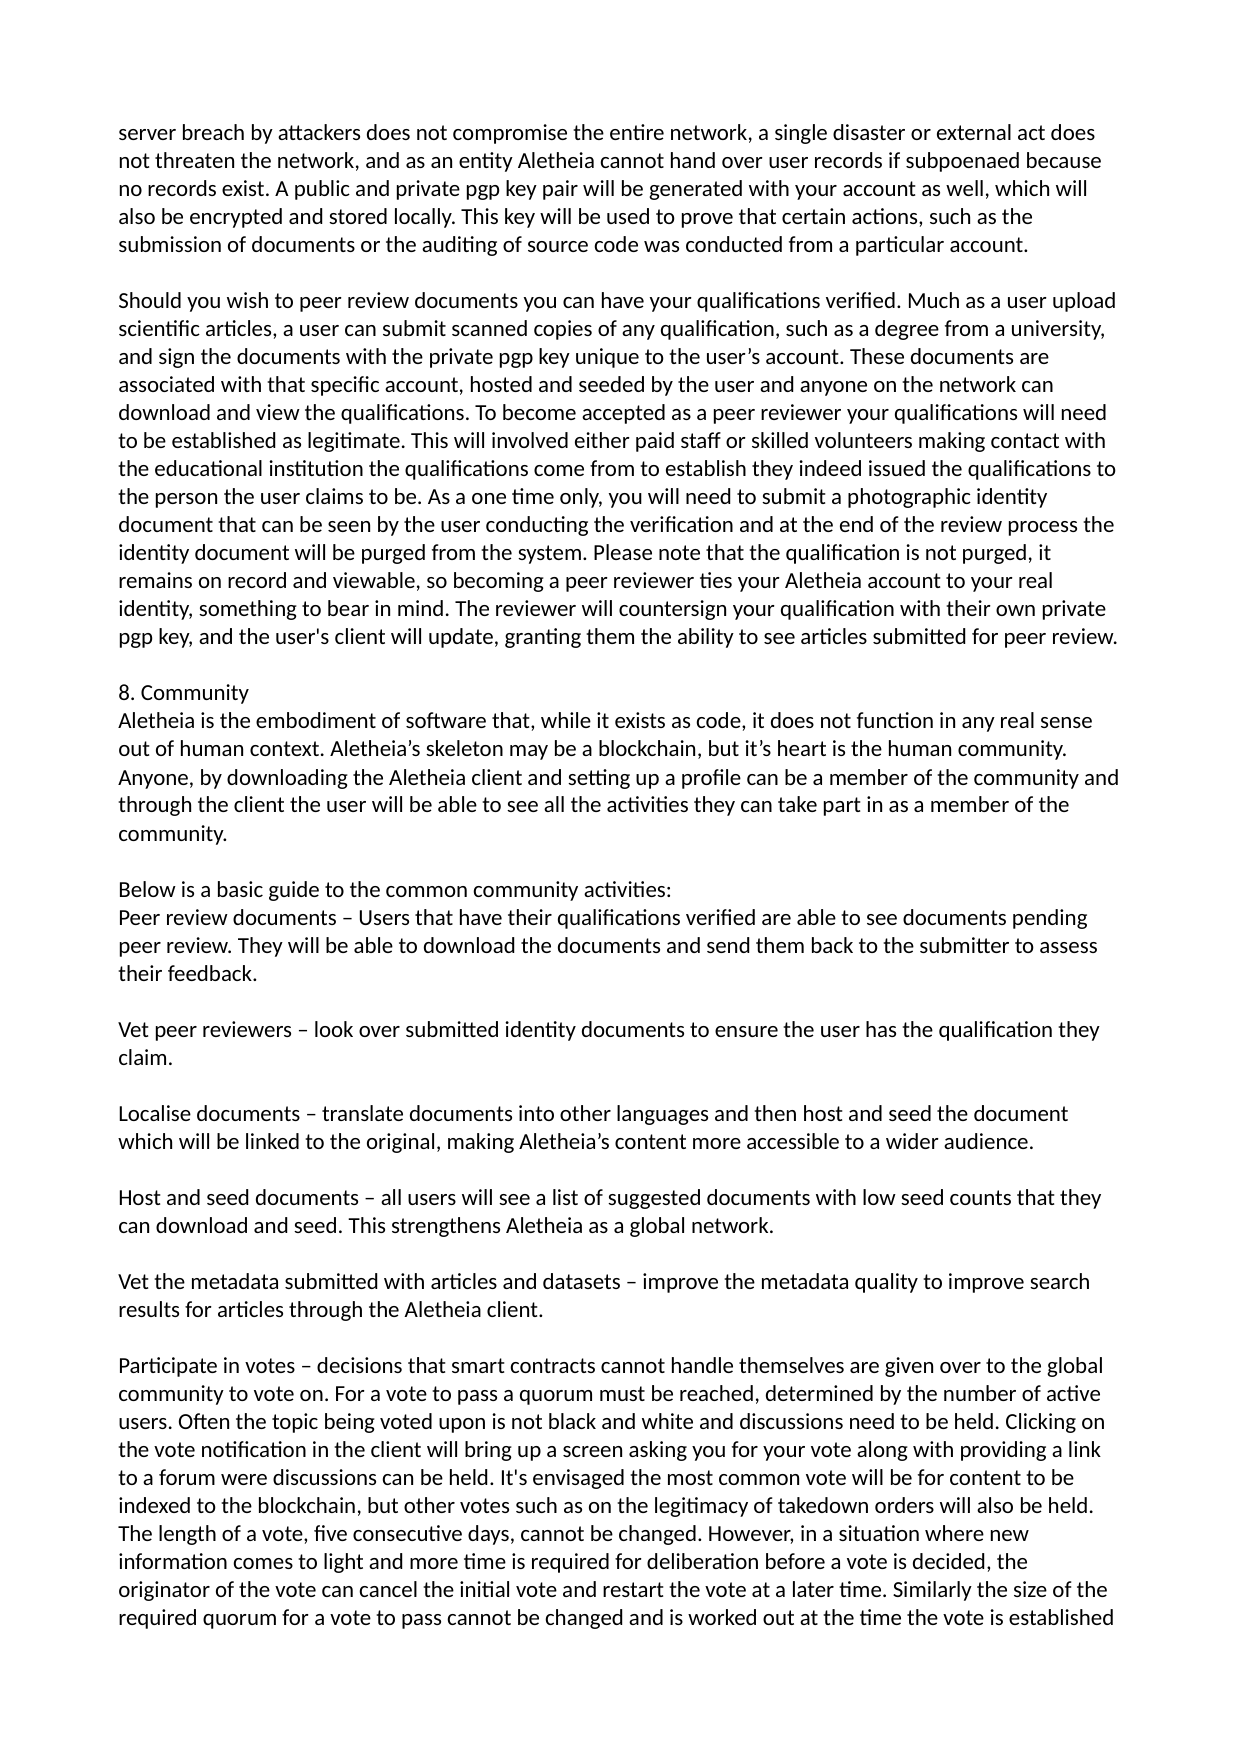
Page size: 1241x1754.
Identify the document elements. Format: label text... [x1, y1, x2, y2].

text Participate in votes – decisions that smart contracts cannot handle themselves are given over to the global community to vote on. For a vote to pass a quorum must be reached, determined by the number of active users. Often the topic being voted upon is not black and white and discussions need to be held. Clicking on the vote notification in the client will bring up a screen asking you for your vote along with providing a link to a forum were discussions can be held. It's envisaged the most common vote will be for content to be indexed to the blockchain, but other votes such as on the legitimacy of takedown orders will also be held. The length of a vote, five consecutive days, cannot be changed. However, in a situation where new information comes to light and more time is required for deliberation before a vote is decided, the originator of the vote can cancel the initial vote and restart the vote at a later time. Similarly the size of the required quorum for a vote to pass cannot be changed and is worked out at the time the vote is established [118, 1351, 1122, 1631]
text Below is a basic guide to the common community activities: [118, 875, 1122, 903]
text server breach by attackers does not compromise the entire network, a single disaster or external act does not threaten the network, and as an entity Aletheia cannot hand over user records if subpoenaed because no records exist. A public and private pgp key pair will be generated with your account as well, which will also be encrypted and stored locally. This key will be used to prove that certain actions, such as the submission of documents or the auditing of source code was conducted from a particular account. [118, 118, 1122, 258]
text Vet the metadata submitted with articles and datasets – improve the metadata quality to improve search results for articles through the Aletheia client. [118, 1267, 1122, 1323]
text Vet peer reviewers – look over submitted identity documents to ensure the user has the qualification they claim. [118, 1015, 1122, 1071]
text 8. Community [118, 678, 1122, 707]
text Localise documents – translate documents into other languages and then host and seed the document which will be linked to the original, making Aletheia’s content more accessible to a wider audience. [118, 1099, 1122, 1155]
text Should you wish to peer review documents you can have your qualifications verified. Much as a user upload scientific articles, a user can submit scanned copies of any qualification, such as a degree from a university, and sign the documents with the private pgp key unique to the user’s account. These documents are associated with that specific account, hosted and seeded by the user and anyone on the network can download and view the qualifications. To become accepted as a peer reviewer your qualifications will need to be established as legitimate. This will involved either paid staff or skilled volunteers making contact with the educational institution the qualifications come from to establish they indeed issued the qualifications to the person the user claims to be. As a one time only, you will need to submit a photographic identity document that can be seen by the user conducting the verification and at the end of the review process the identity document will be purged from the system. Please note that the qualification is not purged, it remains on record and viewable, so becoming a peer reviewer ties your Aletheia account to your real identity, something to bear in mind. The reviewer will countersign your qualification with their own private pgp key, and the user's client will update, granting them the ability to see articles submitted for peer review. [118, 286, 1122, 651]
text Aletheia is the embodiment of software that, while it exists as code, it does not function in any real sense out of human context. Aletheia’s skeleton may be a blockchain, but it’s heart is the human community. Anyone, by downloading the Aletheia client and setting up a profile can be a member of the community and through the client the user will be able to see all the activities they can take part in as a member of the community. [118, 707, 1122, 847]
text Peer review documents – Users that have their qualifications verified are able to see documents pending peer review. They will be able to download the documents and send them back to the submitter to assess their feedback. [118, 903, 1122, 987]
text Host and seed documents – all users will see a list of suggested documents with low seed counts that they can download and seed. This strengthens Aletheia as a global network. [118, 1183, 1122, 1239]
